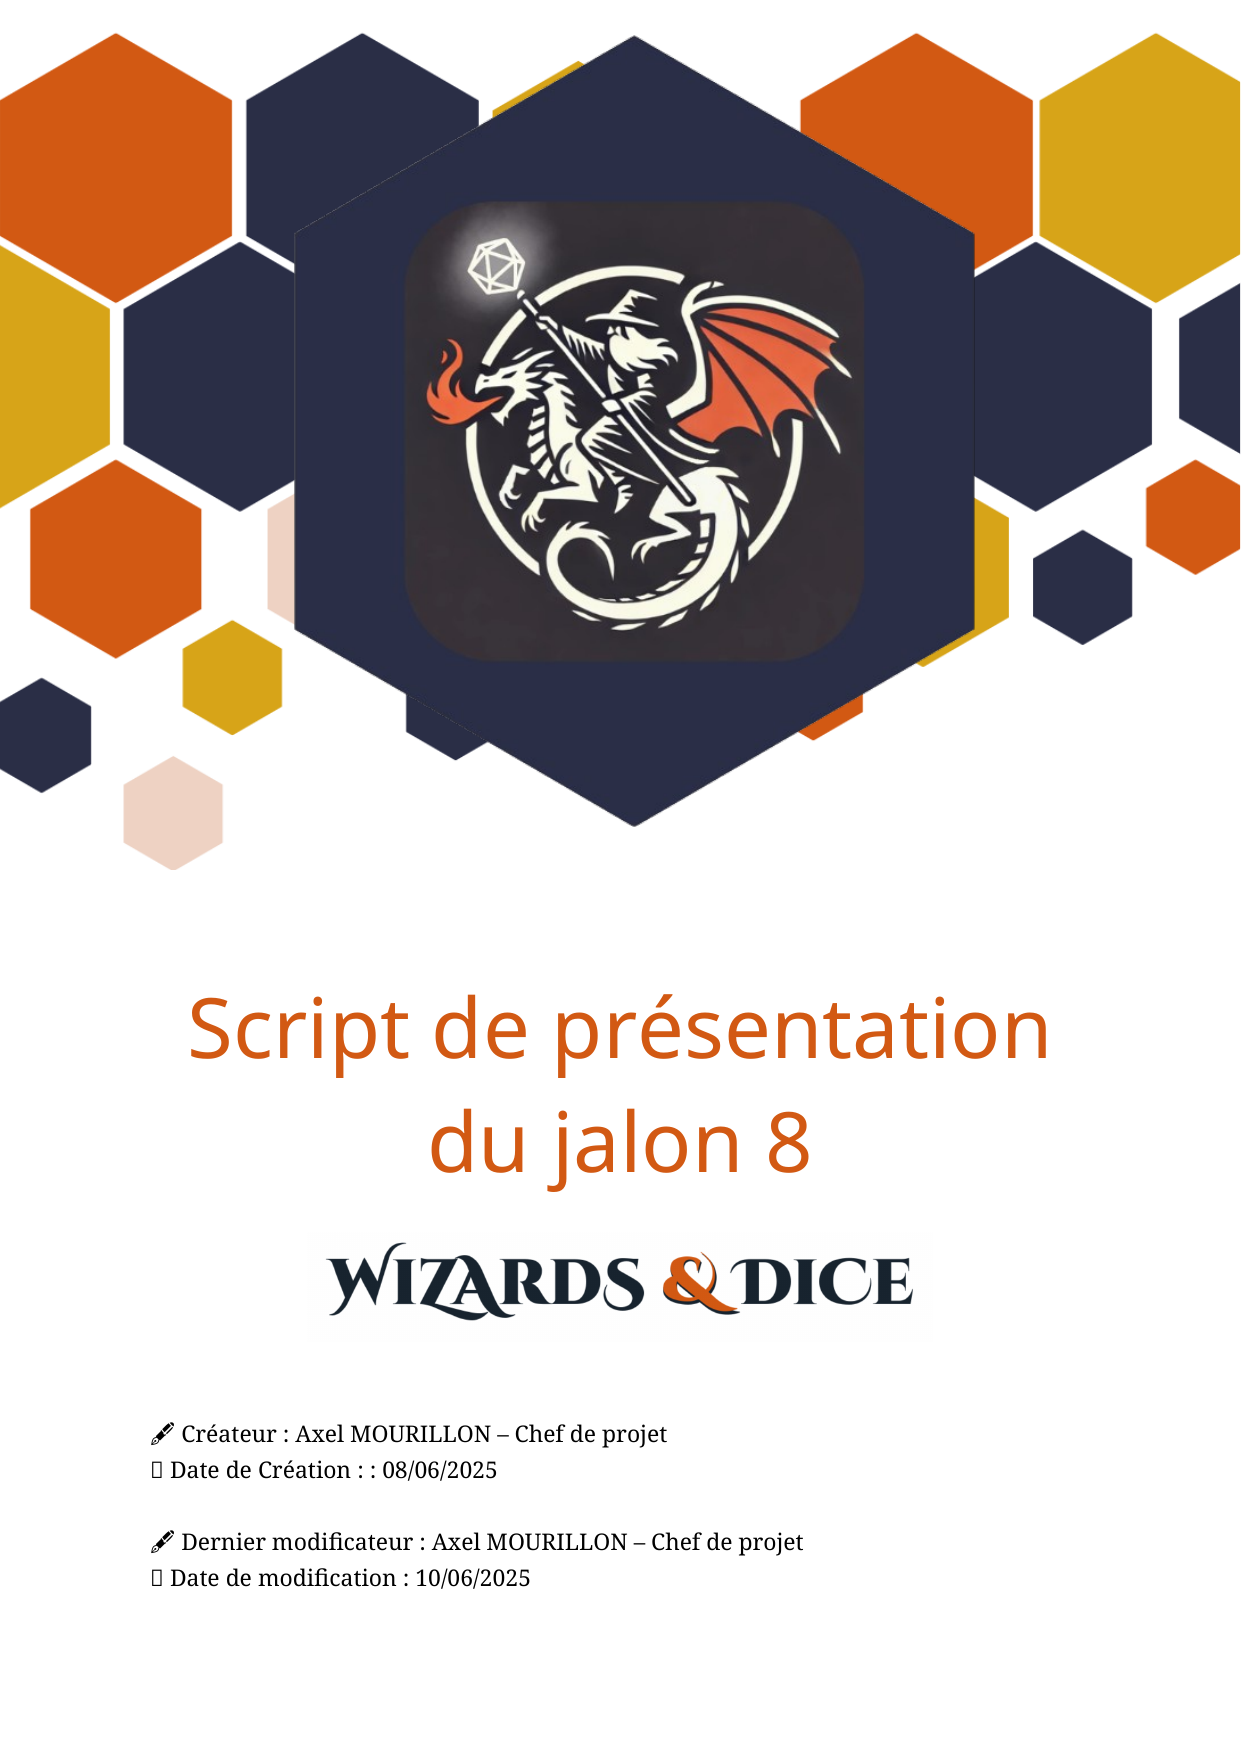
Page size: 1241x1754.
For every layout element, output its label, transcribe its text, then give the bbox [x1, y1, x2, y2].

text 📅 Date de modification : 10/06/2025 [150, 1562, 1090, 1593]
text 🖋️ Créateur : Axel MOURILLON – Chef de projet [150, 1418, 1090, 1449]
picture [307, 1232, 934, 1342]
picture [0, 18, 1241, 870]
text 🖋️ Dernier modificateur : Axel MOURILLON – Chef de projet [150, 1526, 1090, 1557]
title Script de présentation du jalon 8 [150, 970, 1090, 1197]
text 📅 Date de Création : : 08/06/2025 [150, 1454, 1090, 1485]
